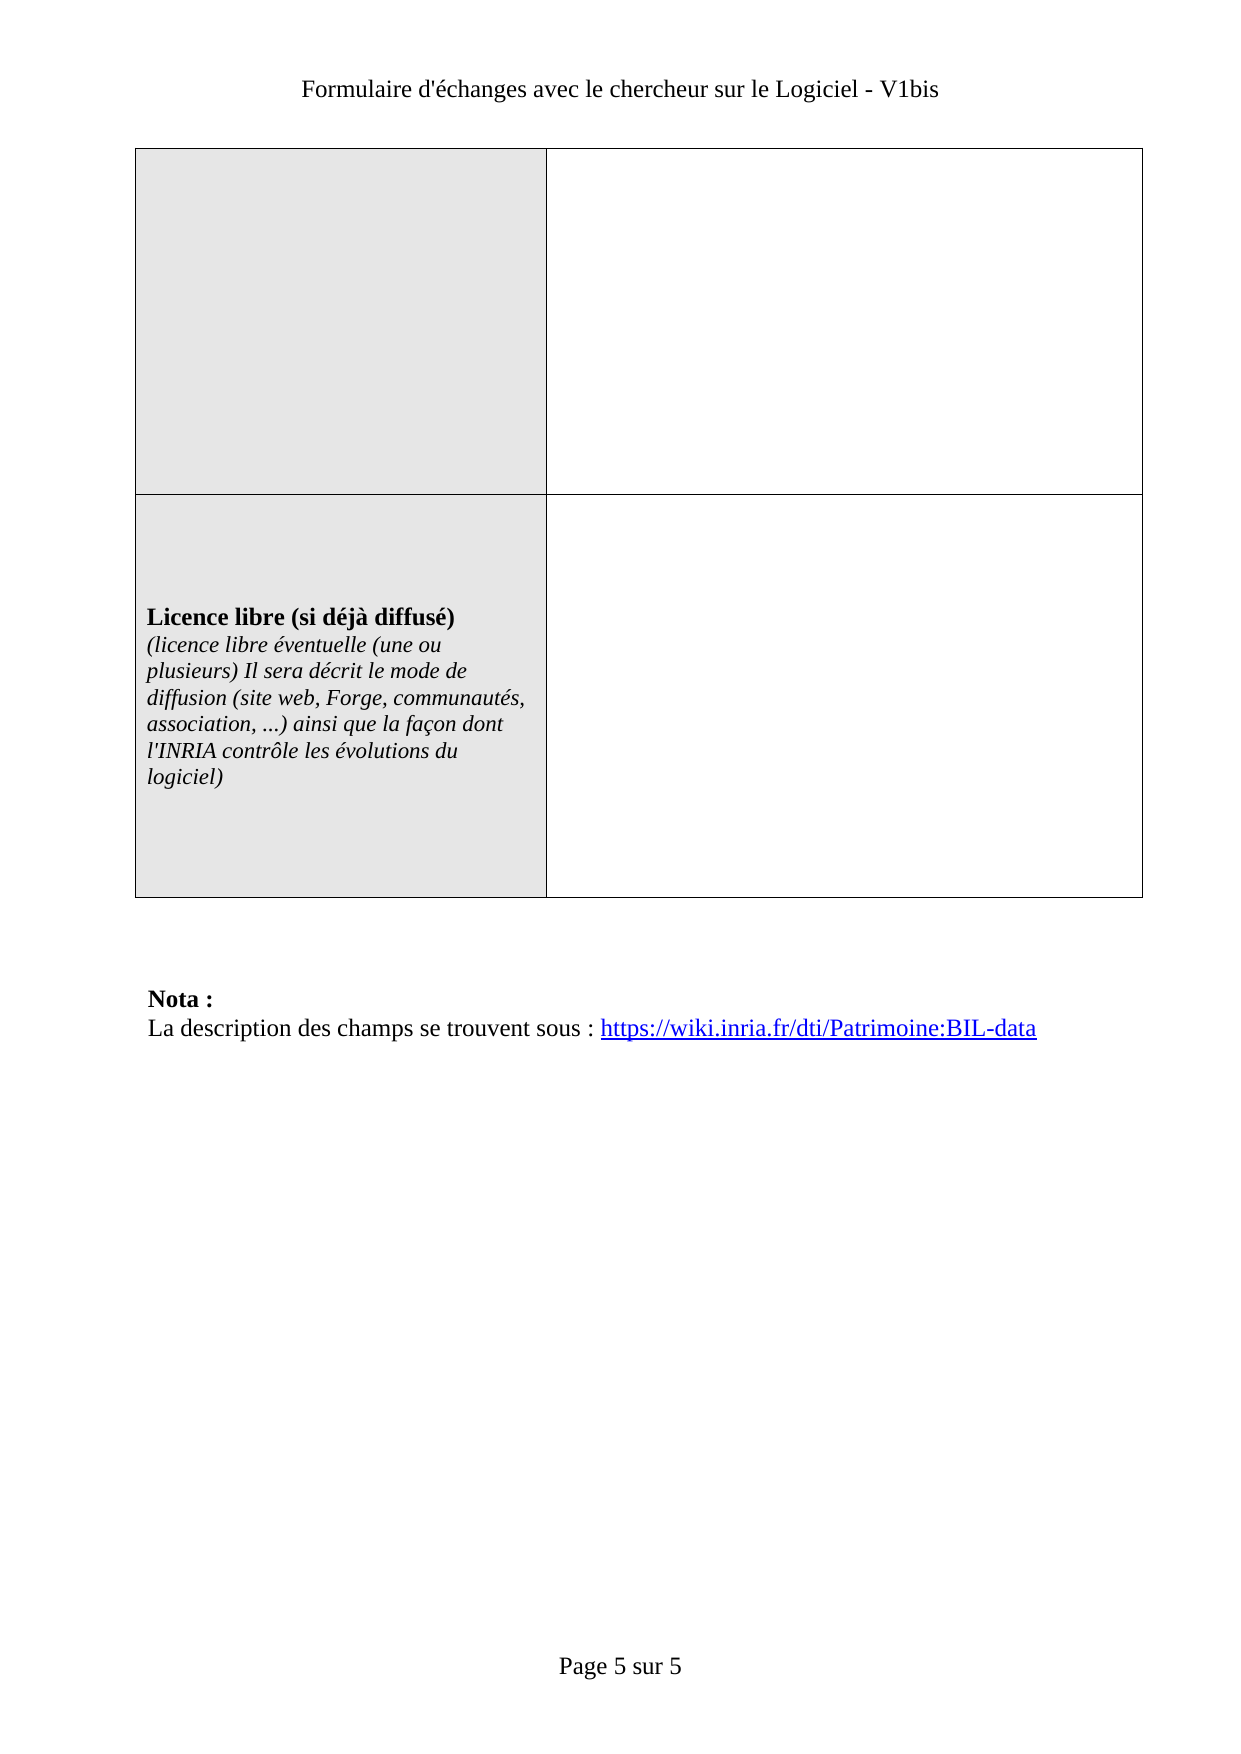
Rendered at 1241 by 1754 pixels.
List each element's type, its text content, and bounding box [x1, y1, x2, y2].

table_cell Licence libre (si déjà diffusé) (licence libre éventuelle (une ou plusieurs) Il sera décrit le mode de diffusion (site web, Forge, communautés, association, ...) ainsi que la façon dont l'INRIA contrôle les évolutions du logiciel) [136, 495, 546, 897]
table_cell [136, 149, 546, 494]
table_cell [547, 495, 1142, 897]
table_cell [547, 149, 1142, 494]
text Nota : [148, 984, 1093, 1013]
text La description des champs se trouvent sous : https://wiki.inria.fr/dti/Patrimoine:BIL-data [148, 1013, 1093, 1042]
